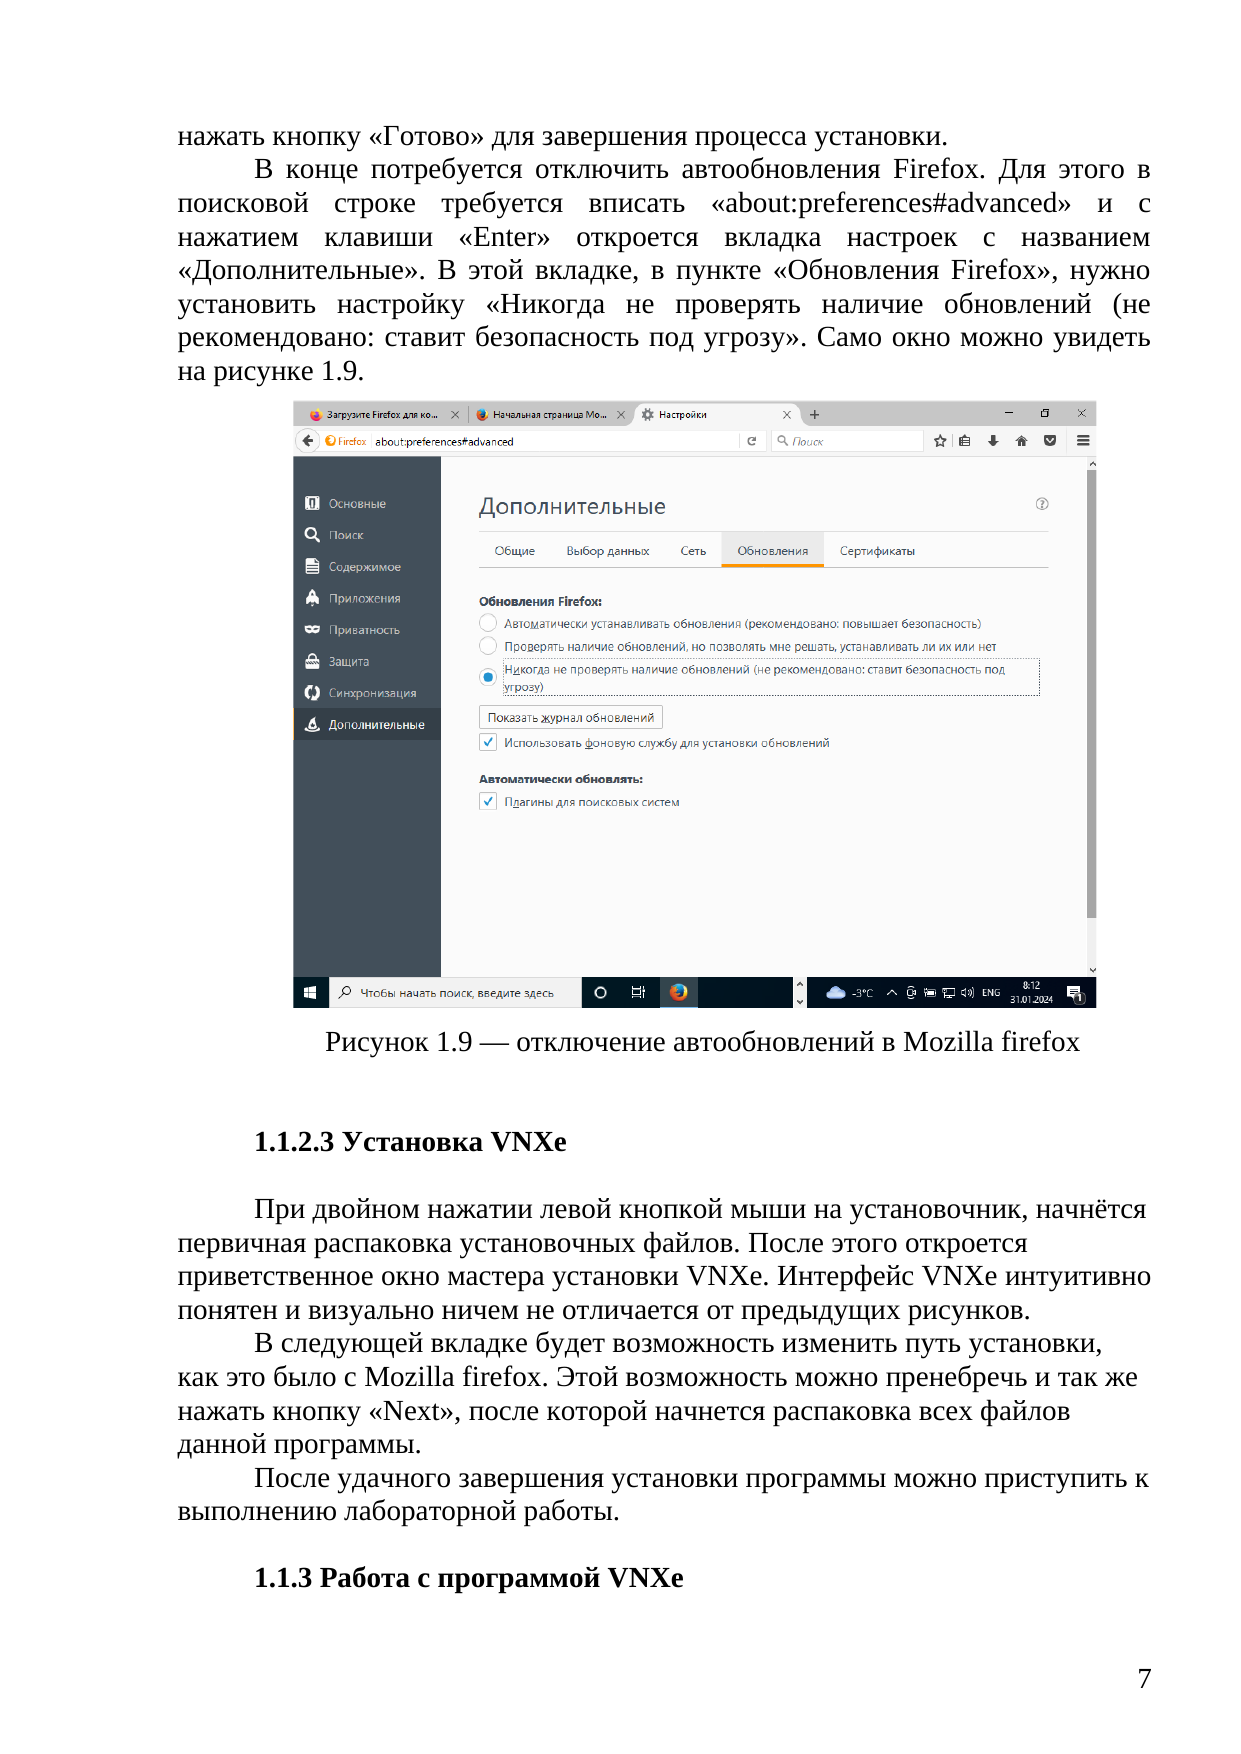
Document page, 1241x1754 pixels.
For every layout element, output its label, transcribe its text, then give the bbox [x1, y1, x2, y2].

text В следующей вкладке будет возможность изменить путь установки, как это было с Mozilla firefox. Этой возможность можно пренебречь и так же нажать кнопку «Next», после которой начнется распаковка всех файлов данной программы. [177, 1326, 1152, 1460]
text При двойном нажатии левой кнопкой мыши на установочник, начнётся первичная распаковка установочных файлов. После этого откроется приветственное окно мастера установки VNXe. Интерфейс VNXe интуитивно понятен и визуально ничем не отличается от предыдущих рисунков. [177, 1191, 1152, 1326]
subtitle 1.1.2.3 Установка VNXe [177, 1124, 1152, 1158]
text Рисунок 1.9 — отключение автообновлений в Mozilla firefox [177, 1024, 1152, 1057]
text В конце потребуется отключить автообновления Firefox. Для этого в поисковой строке требуется вписать «about:preferences#advanced» и с нажатием клавиши «Enter» откроется вкладка настроек с названием «Дополнительные». В этой вкладке, в пункте «Обновления Firefox», нужно установить настройку «Никогда не проверять наличие обновлений (не рекомендовано: ставит безопасность под угрозу». Само окно можно увидеть на рисунке 1.9. [177, 152, 1152, 386]
text нажать кнопку «Готово» для завершения процесса установки. [177, 118, 1152, 152]
subtitle 1.1.3 Работа с программой VNXe [177, 1560, 1152, 1594]
text После удачного завершения установки программы можно приступить к выполнению лабораторной работы. [177, 1460, 1152, 1527]
picture [293, 400, 1097, 1008]
